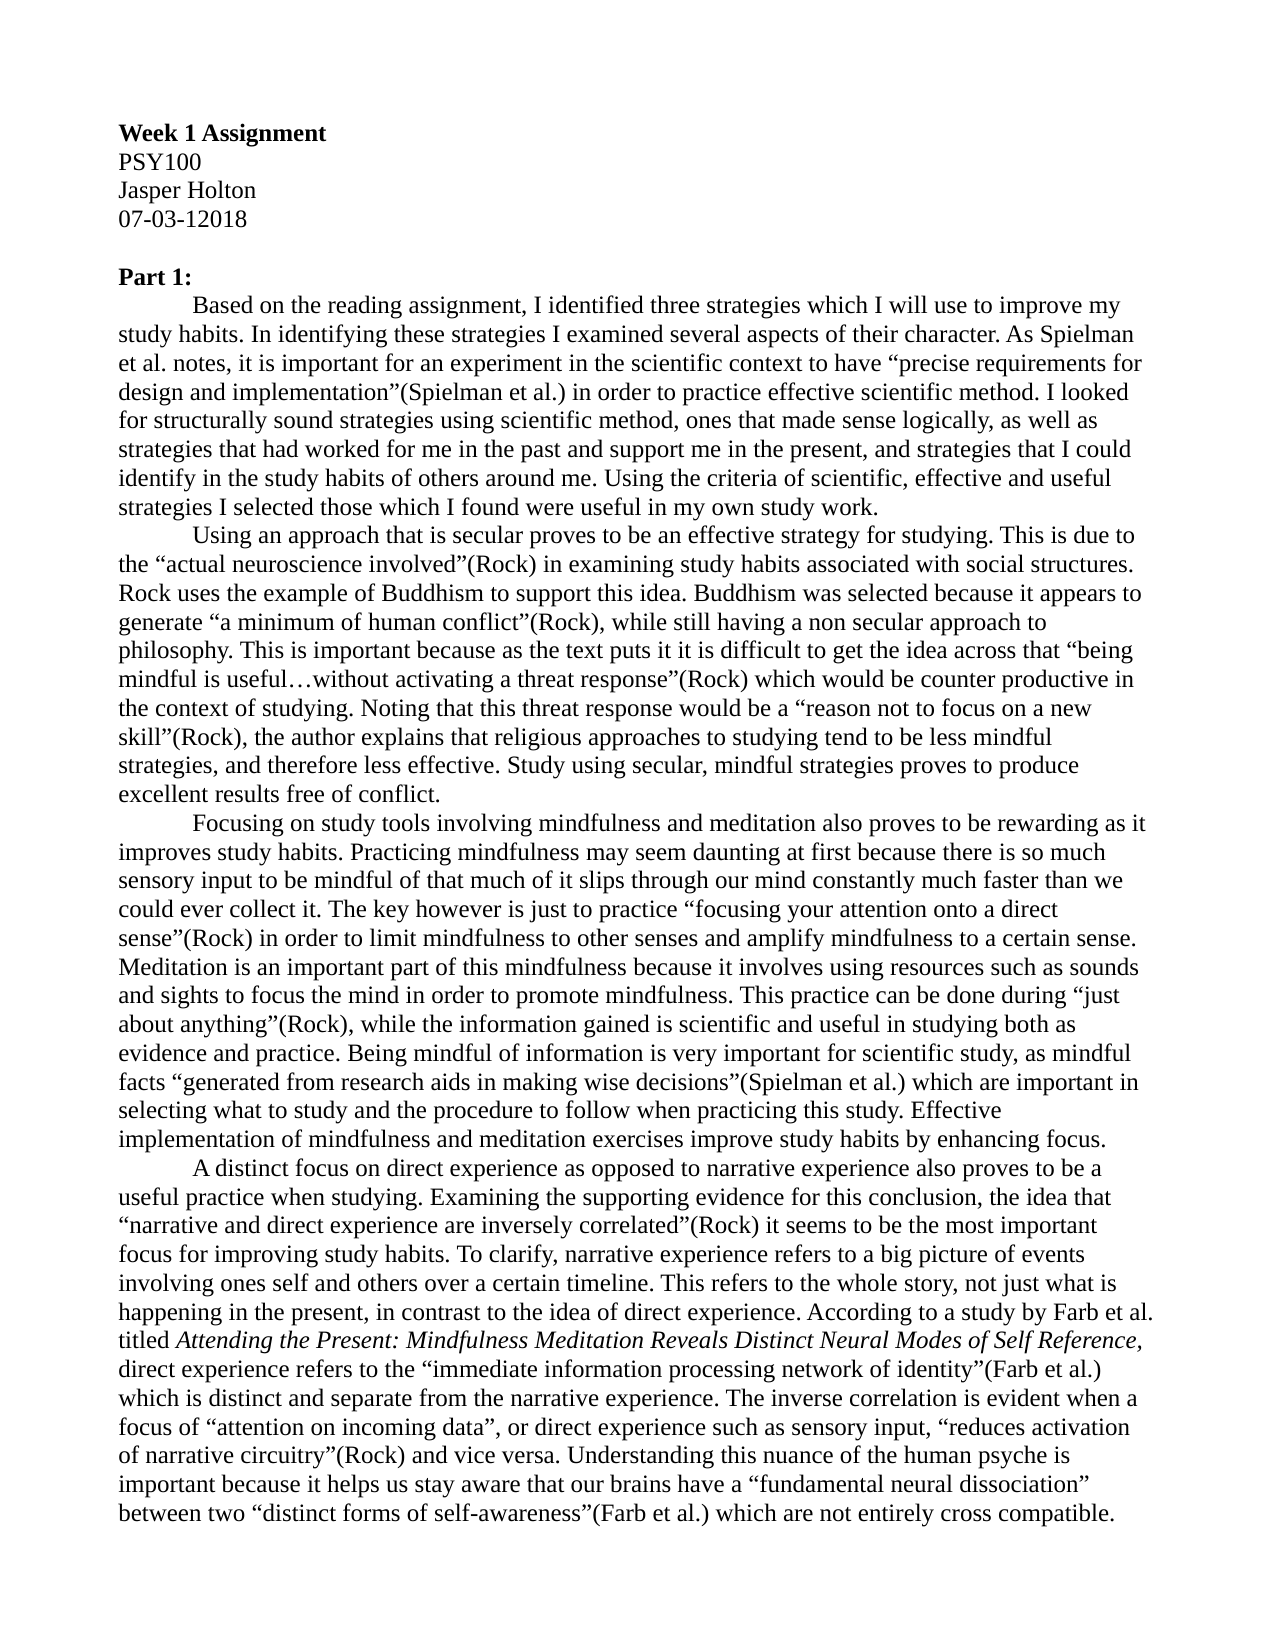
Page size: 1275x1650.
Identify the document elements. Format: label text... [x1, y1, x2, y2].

text 07-03-12018 [118, 204, 1157, 233]
text Focusing on study tools involving mindfulness and meditation also proves to be rewarding as it improves study habits. Practicing mindfulness may seem daunting at first because there is so much sensory input to be mindful of that much of it slips through our mind constantly much faster than we could ever collect it. The key however is just to practice “focusing your attention onto a direct sense”(Rock) in order to limit mindfulness to other senses and amplify mindfulness to a certain sense. Meditation is an important part of this mindfulness because it involves using resources such as sounds and sights to focus the mind in order to promote mindfulness. This practice can be done during “just about anything”(Rock), while the information gained is scientific and useful in studying both as evidence and practice. Being mindful of information is very important for scientific study, as mindful facts “generated from research aids in making wise decisions”(Spielman et al.) which are important in selecting what to study and the procedure to follow when practicing this study. Effective implementation of mindfulness and meditation exercises improve study habits by enhancing focus. [118, 808, 1157, 1153]
text PSY100 [118, 147, 1157, 176]
text Based on the reading assignment, I identified three strategies which I will use to improve my study habits. In identifying these strategies I examined several aspects of their character. As Spielman et al. notes, it is important for an experiment in the scientific context to have “precise requirements for design and implementation”(Spielman et al.) in order to practice effective scientific method. I looked for structurally sound strategies using scientific method, ones that made sense logically, as well as strategies that had worked for me in the past and support me in the present, and strategies that I could identify in the study habits of others around me. Using the criteria of scientific, effective and useful strategies I selected those which I found were useful in my own study work. [118, 291, 1157, 521]
text Week 1 Assignment [118, 118, 1157, 147]
text A distinct focus on direct experience as opposed to narrative experience also proves to be a useful practice when studying. Examining the supporting evidence for this conclusion, the idea that “narrative and direct experience are inversely correlated”(Rock) it seems to be the most important focus for improving study habits. To clarify, narrative experience refers to a big picture of events involving ones self and others over a certain timeline. This refers to the whole story, not just what is happening in the present, in contrast to the idea of direct experience. According to a study by Farb et al. titled Attending the Present: Mindfulness Meditation Reveals Distinct Neural Modes of Self Reference, direct experience refers to the “immediate information processing network of identity”(Farb et al.) which is distinct and separate from the narrative experience. The inverse correlation is evident when a focus of “attention on incoming data”, or direct experience such as sensory input, “reduces activation of narrative circuitry”(Rock) and vice versa. Understanding this nuance of the human psyche is important because it helps us stay aware that our brains have a “fundamental neural dissociation” between two “distinct forms of self-awareness”(Farb et al.) which are not entirely cross compatible. [118, 1153, 1157, 1527]
text Part 1: [118, 262, 1157, 291]
text Using an approach that is secular proves to be an effective strategy for studying. This is due to the “actual neuroscience involved”(Rock) in examining study habits associated with social structures. Rock uses the example of Buddhism to support this idea. Buddhism was selected because it appears to generate “a minimum of human conflict”(Rock), while still having a non secular approach to philosophy. This is important because as the text puts it it is difficult to get the idea across that “being mindful is useful…without activating a threat response”(Rock) which would be counter productive in the context of studying. Noting that this threat response would be a “reason not to focus on a new skill”(Rock), the author explains that religious approaches to studying tend to be less mindful strategies, and therefore less effective. Study using secular, mindful strategies proves to produce excellent results free of conflict. [118, 521, 1157, 808]
text Jasper Holton [118, 176, 1157, 204]
